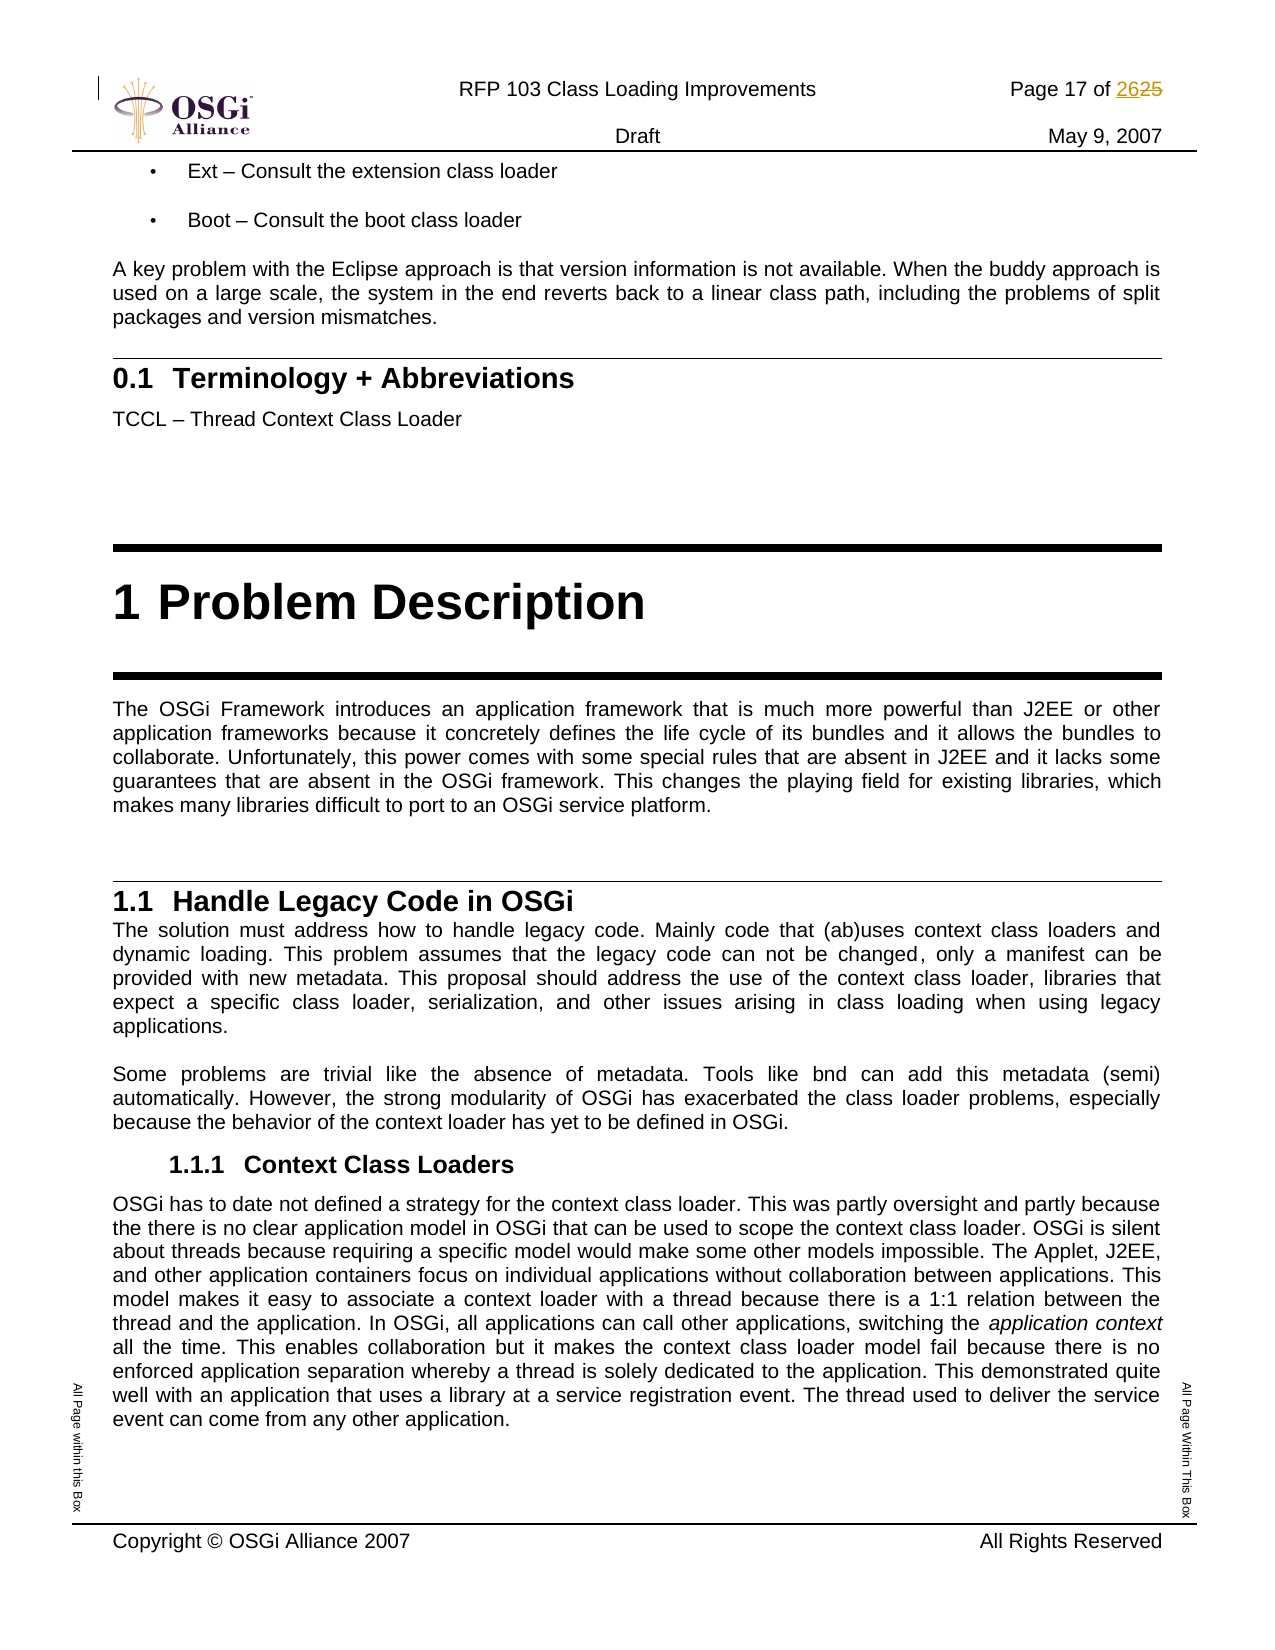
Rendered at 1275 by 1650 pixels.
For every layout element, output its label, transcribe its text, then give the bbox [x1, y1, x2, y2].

text The solution must address how to handle legacy code. Mainly code that (ab)uses context class loaders and dynamic loading. This problem assumes that the legacy code can not be changed, only a manifest can be provided with new metadata. This proposal should address the use of the context class loader, libraries that expect a specific class loader, serialization, and other issues arising in class loading when using legacy applications. [112, 918, 1162, 1038]
subtitle Context Class Loaders [169, 1150, 1162, 1179]
text A key problem with the Eclipse approach is that version information is not available. When the buddy approach is used on a large scale, the system in the end reverts back to a linear class path, including the problems of split packages and version mismatches. [112, 257, 1162, 329]
list Boot – Consult the boot class loader [150, 208, 1162, 232]
text The OSGi Framework introduces an application framework that is much more powerful than J2EE or other application frameworks because it concretely defines the life cycle of its bundles and it allows the bundles to collaborate. Unfortunately, this power comes with some special rules that are absent in J2EE and it lacks some guarantees that are absent in the OSGi framework. This changes the playing field for existing libraries, which makes many libraries difficult to port to an OSGi service platform. [112, 697, 1162, 817]
list Ext – Consult the extension class loader [150, 159, 1162, 183]
subtitle Problem Description [112, 545, 1162, 680]
text TCCL – Thread Context Class Loader [112, 407, 1162, 431]
subtitle Terminology + Abbreviations [112, 359, 1162, 394]
text Some problems are trivial like the absence of metadata. Tools like bnd can add this metadata (semi) automatically. However, the strong modularity of OSGi has exacerbated the class loader problems, especially because the behavior of the context loader has yet to be defined in OSGi. [112, 1062, 1162, 1133]
text OSGi has to date not defined a strategy for the context class loader. This was partly oversight and partly because the there is no clear application model in OSGi that can be used to scope the context class loader. OSGi is silent about threads because requiring a specific model would make some other models impossible. The Applet, J2EE, and other application containers focus on individual applications without collaboration between applications. This model makes it easy to associate a context loader with a thread because there is a 1:1 relation between the thread and the application. In OSGi, all applications can call other applications, switching the application context all the time. This enables collaboration but it makes the context class loader model fail because there is no enforced application separation whereby a thread is solely dedicated to the application. This demonstrated quite well with an application that uses a library at a service registration event. The thread used to deliver the service event can come from any other application. [112, 1191, 1162, 1431]
picture [114, 78, 254, 143]
subtitle Handle Legacy Code in OSGi [112, 882, 1162, 918]
